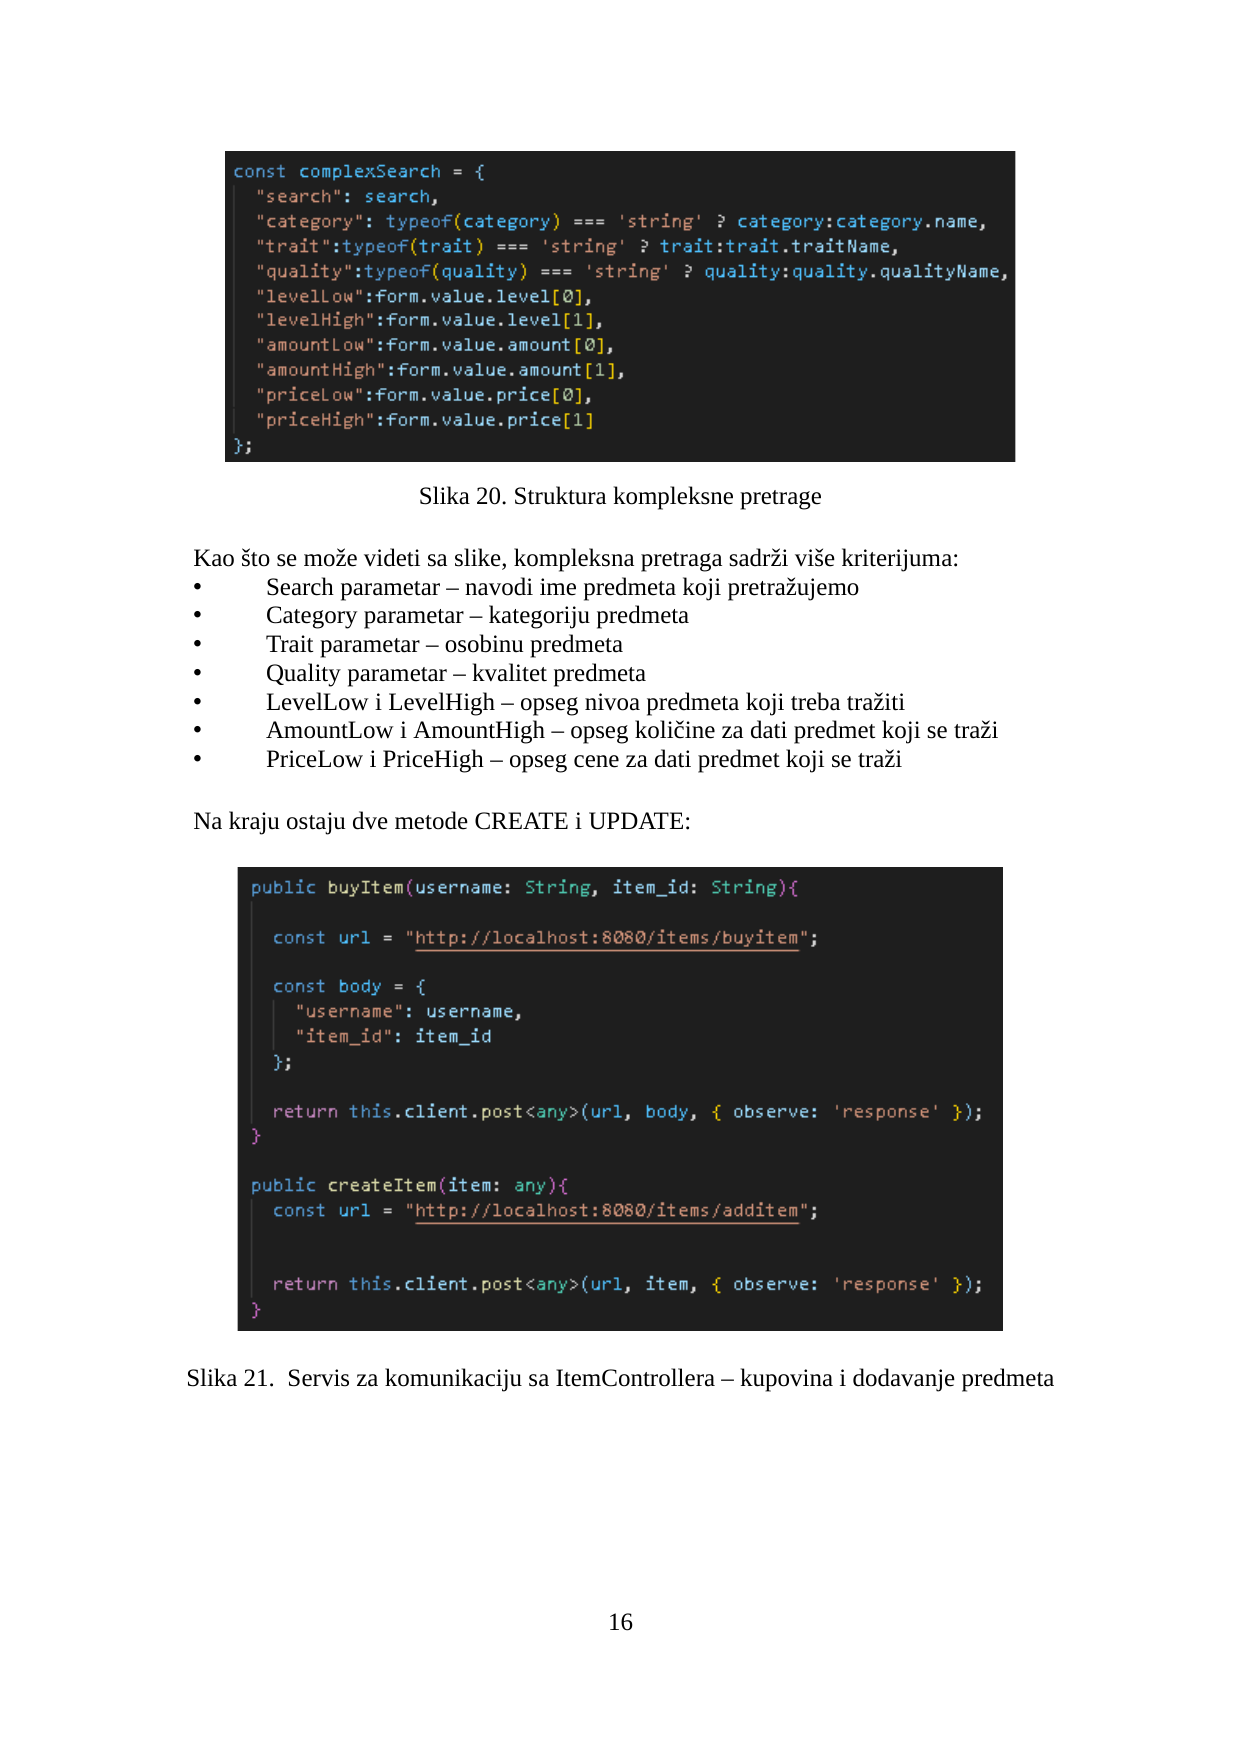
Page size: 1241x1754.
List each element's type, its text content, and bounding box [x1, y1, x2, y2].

picture [237, 867, 1003, 1331]
list AmountLow i AmountHigh – opseg količine za dati predmet koji se traži [118, 716, 1122, 744]
text Slika 21. Servis za komunikaciju sa ItemControllera – kupovina i dodavanje predmeta [118, 1363, 1122, 1392]
text Na kraju ostaju dve metode CREATE i UPDATE: [118, 806, 1122, 835]
list Quality parametar – kvalitet predmeta [118, 658, 1122, 687]
text Kao što se može videti sa slike, kompleksna pretraga sadrži više kriterijuma: [118, 543, 1122, 572]
list Search parametar – navodi ime predmeta koji pretražujemo [118, 572, 1122, 601]
list LevelLow i LevelHigh – opseg nivoa predmeta koji treba tražiti [118, 687, 1122, 716]
text Slika 20. Struktura kompleksne pretrage [118, 481, 1122, 510]
picture [225, 151, 1016, 462]
list Category parametar – kategoriju predmeta [118, 601, 1122, 629]
list PriceLow i PriceHigh – opseg cene za dati predmet koji se traži [118, 744, 1122, 773]
list Trait parametar – osobinu predmeta [118, 629, 1122, 658]
